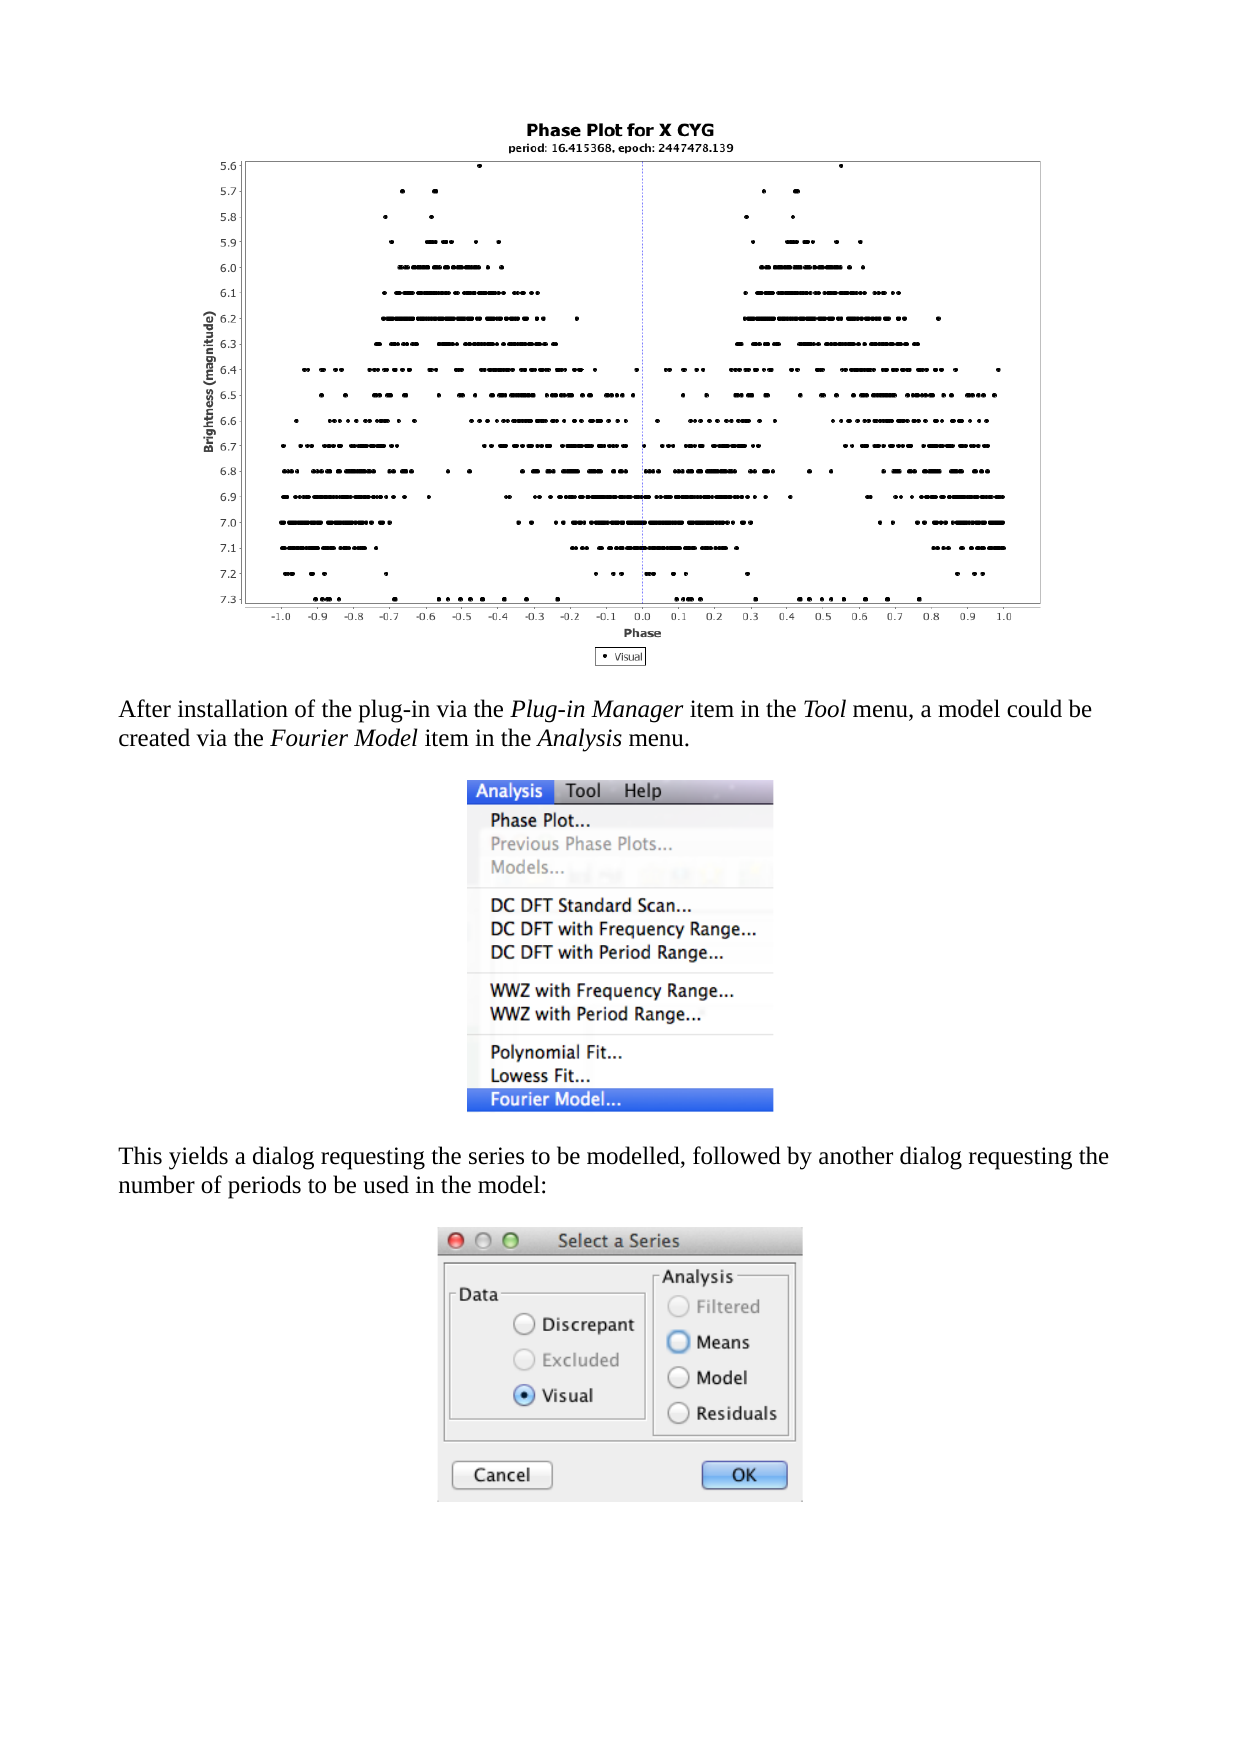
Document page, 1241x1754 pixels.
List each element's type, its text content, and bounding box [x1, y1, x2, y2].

picture [437, 1227, 803, 1502]
text This yields a dialog requesting the series to be modelled, followed by another dialog requesting the number of periods to be used in the model: [118, 1141, 1122, 1199]
picture [467, 780, 774, 1113]
text After installation of the plug-in via the Plug-in Manager item in the Tool menu, a model could be created via the Fourier Model item in the Analysis menu. [118, 694, 1122, 751]
picture [190, 118, 1050, 666]
